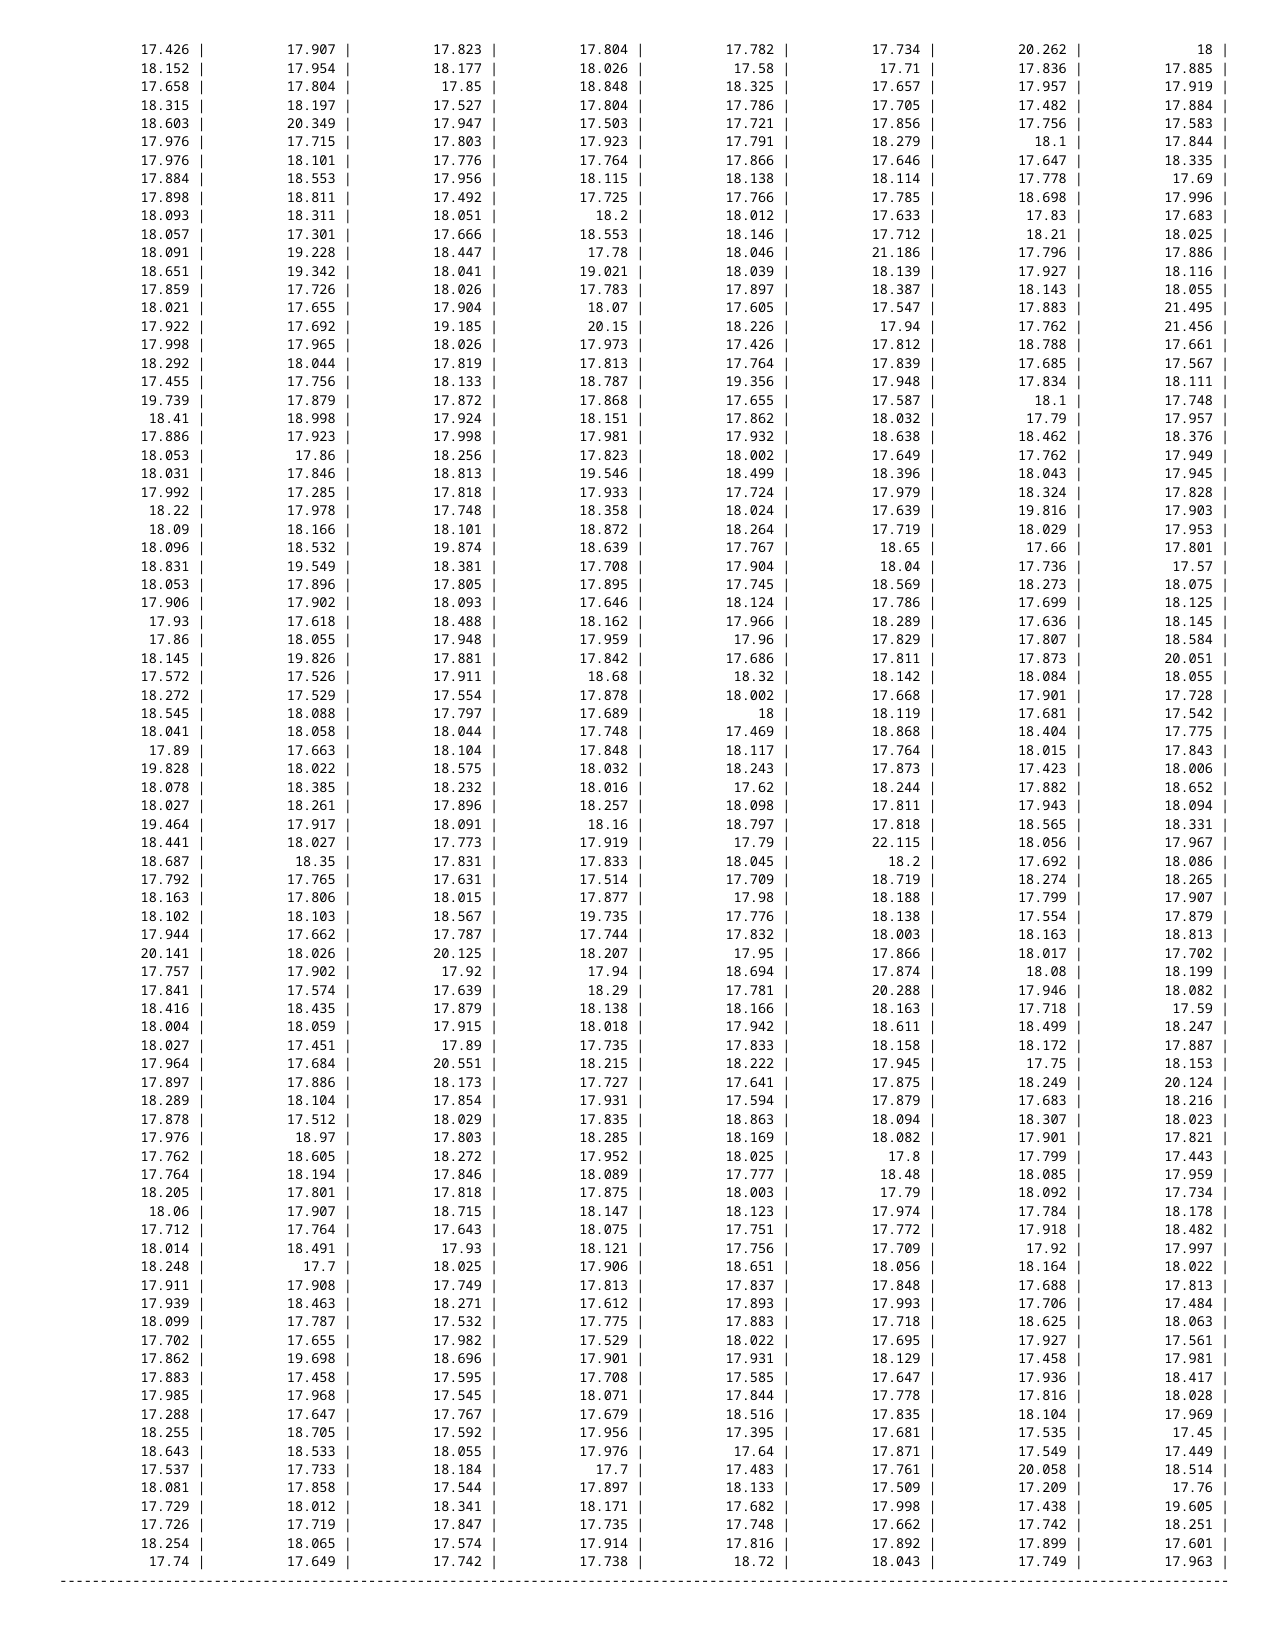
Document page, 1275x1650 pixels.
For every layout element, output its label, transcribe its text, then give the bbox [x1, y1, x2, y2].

text 18.651 | 19.342 | 18.041 | 19.021 | 18.039 | 18.139 | 17.927 | 18.116 | [59, 261, 1231, 280]
text 17.976 | 18.97 | 17.803 | 18.285 | 18.169 | 18.082 | 17.901 | 17.821 | [59, 1128, 1231, 1146]
text 18.041 | 18.058 | 18.044 | 17.748 | 17.469 | 18.868 | 18.404 | 17.775 | [59, 722, 1231, 741]
text 18.254 | 18.065 | 17.574 | 17.914 | 17.816 | 17.892 | 17.899 | 17.601 | [59, 1534, 1231, 1552]
text 17.976 | 17.715 | 17.803 | 17.923 | 17.791 | 18.279 | 18.1 | 17.844 | [59, 132, 1231, 151]
text 18.441 | 18.027 | 17.773 | 17.919 | 17.79 | 22.115 | 18.056 | 17.967 | [59, 833, 1231, 851]
text 18.053 | 17.86 | 18.256 | 17.823 | 18.002 | 17.649 | 17.762 | 17.949 | [59, 446, 1231, 464]
text 17.658 | 17.804 | 17.85 | 18.848 | 18.325 | 17.657 | 17.957 | 17.919 | [59, 77, 1231, 96]
text 18.145 | 19.826 | 17.881 | 17.842 | 17.686 | 17.811 | 17.873 | 20.051 | [59, 649, 1231, 667]
text 18.831 | 19.549 | 18.381 | 17.708 | 17.904 | 18.04 | 17.736 | 17.57 | [59, 556, 1231, 575]
text 18.027 | 18.261 | 17.896 | 18.257 | 18.098 | 17.811 | 17.943 | 18.094 | [59, 796, 1231, 814]
text 18.205 | 17.801 | 17.818 | 17.875 | 18.003 | 17.79 | 18.092 | 17.734 | [59, 1183, 1231, 1202]
text 17.998 | 17.965 | 18.026 | 17.973 | 17.426 | 17.812 | 18.788 | 17.661 | [59, 335, 1231, 354]
text 18.099 | 17.787 | 17.532 | 17.775 | 17.883 | 17.718 | 18.625 | 18.063 | [59, 1312, 1231, 1331]
text 18.643 | 18.533 | 18.055 | 17.976 | 17.64 | 17.871 | 17.549 | 17.449 | [59, 1441, 1231, 1460]
text 17.792 | 17.765 | 17.631 | 17.514 | 17.709 | 18.719 | 18.274 | 18.265 | [59, 870, 1231, 888]
text 17.74 | 17.649 | 17.742 | 17.738 | 18.72 | 18.043 | 17.749 | 17.963 | [59, 1552, 1231, 1571]
text 17.886 | 17.923 | 17.998 | 17.981 | 17.932 | 18.638 | 18.462 | 18.376 | [59, 427, 1231, 446]
text 18.053 | 17.896 | 17.805 | 17.895 | 17.745 | 18.569 | 18.273 | 18.075 | [59, 575, 1231, 593]
text 18.027 | 17.451 | 17.89 | 17.735 | 17.833 | 18.158 | 18.172 | 17.887 | [59, 1036, 1231, 1054]
text 18.272 | 17.529 | 17.554 | 17.878 | 18.002 | 17.668 | 17.901 | 17.728 | [59, 686, 1231, 704]
text 18.416 | 18.435 | 17.879 | 18.138 | 18.166 | 18.163 | 17.718 | 17.59 | [59, 999, 1231, 1017]
text 18.021 | 17.655 | 17.904 | 18.07 | 17.605 | 17.547 | 17.883 | 21.495 | [59, 298, 1231, 317]
text 18.152 | 17.954 | 18.177 | 18.026 | 17.58 | 17.71 | 17.836 | 17.885 | [59, 59, 1231, 77]
text 19.828 | 18.022 | 18.575 | 18.032 | 18.243 | 17.873 | 17.423 | 18.006 | [59, 759, 1231, 778]
text 20.141 | 18.026 | 20.125 | 18.207 | 17.95 | 17.866 | 18.017 | 17.702 | [59, 944, 1231, 962]
text 18.255 | 18.705 | 17.592 | 17.956 | 17.395 | 17.681 | 17.535 | 17.45 | [59, 1423, 1231, 1441]
text 17.964 | 17.684 | 20.551 | 18.215 | 18.222 | 17.945 | 17.75 | 18.153 | [59, 1054, 1231, 1073]
text 18.603 | 20.349 | 17.947 | 17.503 | 17.721 | 17.856 | 17.756 | 17.583 | [59, 114, 1231, 132]
text 19.739 | 17.879 | 17.872 | 17.868 | 17.655 | 17.587 | 18.1 | 17.748 | [59, 391, 1231, 409]
text 17.939 | 18.463 | 18.271 | 17.612 | 17.893 | 17.993 | 17.706 | 17.484 | [59, 1294, 1231, 1312]
text 18.22 | 17.978 | 17.748 | 18.358 | 18.024 | 17.639 | 19.816 | 17.903 | [59, 501, 1231, 519]
text 17.878 | 17.512 | 18.029 | 17.835 | 18.863 | 18.094 | 18.307 | 18.023 | [59, 1109, 1231, 1128]
text 19.464 | 17.917 | 18.091 | 18.16 | 18.797 | 17.818 | 18.565 | 18.331 | [59, 814, 1231, 833]
text 18.014 | 18.491 | 17.93 | 18.121 | 17.756 | 17.709 | 17.92 | 17.997 | [59, 1239, 1231, 1257]
text 17.93 | 17.618 | 18.488 | 18.162 | 17.966 | 18.289 | 17.636 | 18.145 | [59, 612, 1231, 630]
text 17.862 | 19.698 | 18.696 | 17.901 | 17.931 | 18.129 | 17.458 | 17.981 | [59, 1349, 1231, 1368]
text 18.102 | 18.103 | 18.567 | 19.735 | 17.776 | 18.138 | 17.554 | 17.879 | [59, 907, 1231, 925]
text 17.898 | 18.811 | 17.492 | 17.725 | 17.766 | 17.785 | 18.698 | 17.996 | [59, 188, 1231, 206]
text 18.091 | 19.228 | 18.447 | 17.78 | 18.046 | 21.186 | 17.796 | 17.886 | [59, 243, 1231, 261]
text 17.537 | 17.733 | 18.184 | 17.7 | 17.483 | 17.761 | 20.058 | 18.514 | [59, 1460, 1231, 1478]
text 17.712 | 17.764 | 17.643 | 18.075 | 17.751 | 17.772 | 17.918 | 18.482 | [59, 1220, 1231, 1239]
text 17.729 | 18.012 | 18.341 | 18.171 | 17.682 | 17.998 | 17.438 | 19.605 | [59, 1497, 1231, 1515]
text 18.093 | 18.311 | 18.051 | 18.2 | 18.012 | 17.633 | 17.83 | 17.683 | [59, 206, 1231, 224]
text ------------------------------------------------------------------------------------------------------------------------------------------------ [59, 1571, 1231, 1589]
text 17.726 | 17.719 | 17.847 | 17.735 | 17.748 | 17.662 | 17.742 | 18.251 | [59, 1515, 1231, 1534]
text 17.883 | 17.458 | 17.595 | 17.708 | 17.585 | 17.647 | 17.936 | 18.417 | [59, 1368, 1231, 1386]
text 18.248 | 17.7 | 18.025 | 17.906 | 18.651 | 18.056 | 18.164 | 18.022 | [59, 1257, 1231, 1276]
text 18.292 | 18.044 | 17.819 | 17.813 | 17.764 | 17.839 | 17.685 | 17.567 | [59, 354, 1231, 372]
text 18.41 | 18.998 | 17.924 | 18.151 | 17.862 | 18.032 | 17.79 | 17.957 | [59, 409, 1231, 427]
text 18.081 | 17.858 | 17.544 | 17.897 | 18.133 | 17.509 | 17.209 | 17.76 | [59, 1478, 1231, 1497]
text 17.757 | 17.902 | 17.92 | 17.94 | 18.694 | 17.874 | 18.08 | 18.199 | [59, 962, 1231, 981]
text 18.687 | 18.35 | 17.831 | 17.833 | 18.045 | 18.2 | 17.692 | 18.086 | [59, 851, 1231, 870]
text 18.289 | 18.104 | 17.854 | 17.931 | 17.594 | 17.879 | 17.683 | 18.216 | [59, 1091, 1231, 1109]
text 17.884 | 18.553 | 17.956 | 18.115 | 18.138 | 18.114 | 17.778 | 17.69 | [59, 169, 1231, 188]
text 17.762 | 18.605 | 18.272 | 17.952 | 18.025 | 17.8 | 17.799 | 17.443 | [59, 1146, 1231, 1165]
text 17.985 | 17.968 | 17.545 | 18.071 | 17.844 | 17.778 | 17.816 | 18.028 | [59, 1386, 1231, 1404]
text 17.992 | 17.285 | 17.818 | 17.933 | 17.724 | 17.979 | 18.324 | 17.828 | [59, 483, 1231, 501]
text 18.163 | 17.806 | 18.015 | 17.877 | 17.98 | 18.188 | 17.799 | 17.907 | [59, 888, 1231, 907]
text 18.004 | 18.059 | 17.915 | 18.018 | 17.942 | 18.611 | 18.499 | 18.247 | [59, 1017, 1231, 1036]
text 17.944 | 17.662 | 17.787 | 17.744 | 17.832 | 18.003 | 18.163 | 18.813 | [59, 925, 1231, 944]
text 17.911 | 17.908 | 17.749 | 17.813 | 17.837 | 17.848 | 17.688 | 17.813 | [59, 1276, 1231, 1294]
text 18.315 | 18.197 | 17.527 | 17.804 | 17.786 | 17.705 | 17.482 | 17.884 | [59, 96, 1231, 114]
text 17.922 | 17.692 | 19.185 | 20.15 | 18.226 | 17.94 | 17.762 | 21.456 | [59, 317, 1231, 335]
text 17.86 | 18.055 | 17.948 | 17.959 | 17.96 | 17.829 | 17.807 | 18.584 | [59, 630, 1231, 649]
text 17.764 | 18.194 | 17.846 | 18.089 | 17.777 | 18.48 | 18.085 | 17.959 | [59, 1165, 1231, 1183]
text 18.06 | 17.907 | 18.715 | 18.147 | 18.123 | 17.974 | 17.784 | 18.178 | [59, 1202, 1231, 1220]
text 17.841 | 17.574 | 17.639 | 18.29 | 17.781 | 20.288 | 17.946 | 18.082 | [59, 981, 1231, 999]
text 18.09 | 18.166 | 18.101 | 18.872 | 18.264 | 17.719 | 18.029 | 17.953 | [59, 519, 1231, 538]
text 18.545 | 18.088 | 17.797 | 17.689 | 18 | 18.119 | 17.681 | 17.542 | [59, 704, 1231, 722]
text 17.702 | 17.655 | 17.982 | 17.529 | 18.022 | 17.695 | 17.927 | 17.561 | [59, 1331, 1231, 1349]
text 17.89 | 17.663 | 18.104 | 17.848 | 18.117 | 17.764 | 18.015 | 17.843 | [59, 741, 1231, 759]
text 18.057 | 17.301 | 17.666 | 18.553 | 18.146 | 17.712 | 18.21 | 18.025 | [59, 224, 1231, 243]
text 17.572 | 17.526 | 17.911 | 18.68 | 18.32 | 18.142 | 18.084 | 18.055 | [59, 667, 1231, 686]
text 17.859 | 17.726 | 18.026 | 17.783 | 17.897 | 18.387 | 18.143 | 18.055 | [59, 280, 1231, 298]
text 18.096 | 18.532 | 19.874 | 18.639 | 17.767 | 18.65 | 17.66 | 17.801 | [59, 538, 1231, 556]
text 17.455 | 17.756 | 18.133 | 18.787 | 19.356 | 17.948 | 17.834 | 18.111 | [59, 372, 1231, 391]
text 17.897 | 17.886 | 18.173 | 17.727 | 17.641 | 17.875 | 18.249 | 20.124 | [59, 1073, 1231, 1091]
text 17.288 | 17.647 | 17.767 | 17.679 | 18.516 | 17.835 | 18.104 | 17.969 | [59, 1404, 1231, 1423]
text 18.031 | 17.846 | 18.813 | 19.546 | 18.499 | 18.396 | 18.043 | 17.945 | [59, 464, 1231, 483]
text 18.078 | 18.385 | 18.232 | 18.016 | 17.62 | 18.244 | 17.882 | 18.652 | [59, 778, 1231, 796]
text 17.906 | 17.902 | 18.093 | 17.646 | 18.124 | 17.786 | 17.699 | 18.125 | [59, 593, 1231, 612]
text 17.426 | 17.907 | 17.823 | 17.804 | 17.782 | 17.734 | 20.262 | 18 | [59, 40, 1231, 59]
text 17.976 | 18.101 | 17.776 | 17.764 | 17.866 | 17.646 | 17.647 | 18.335 | [59, 151, 1231, 169]
